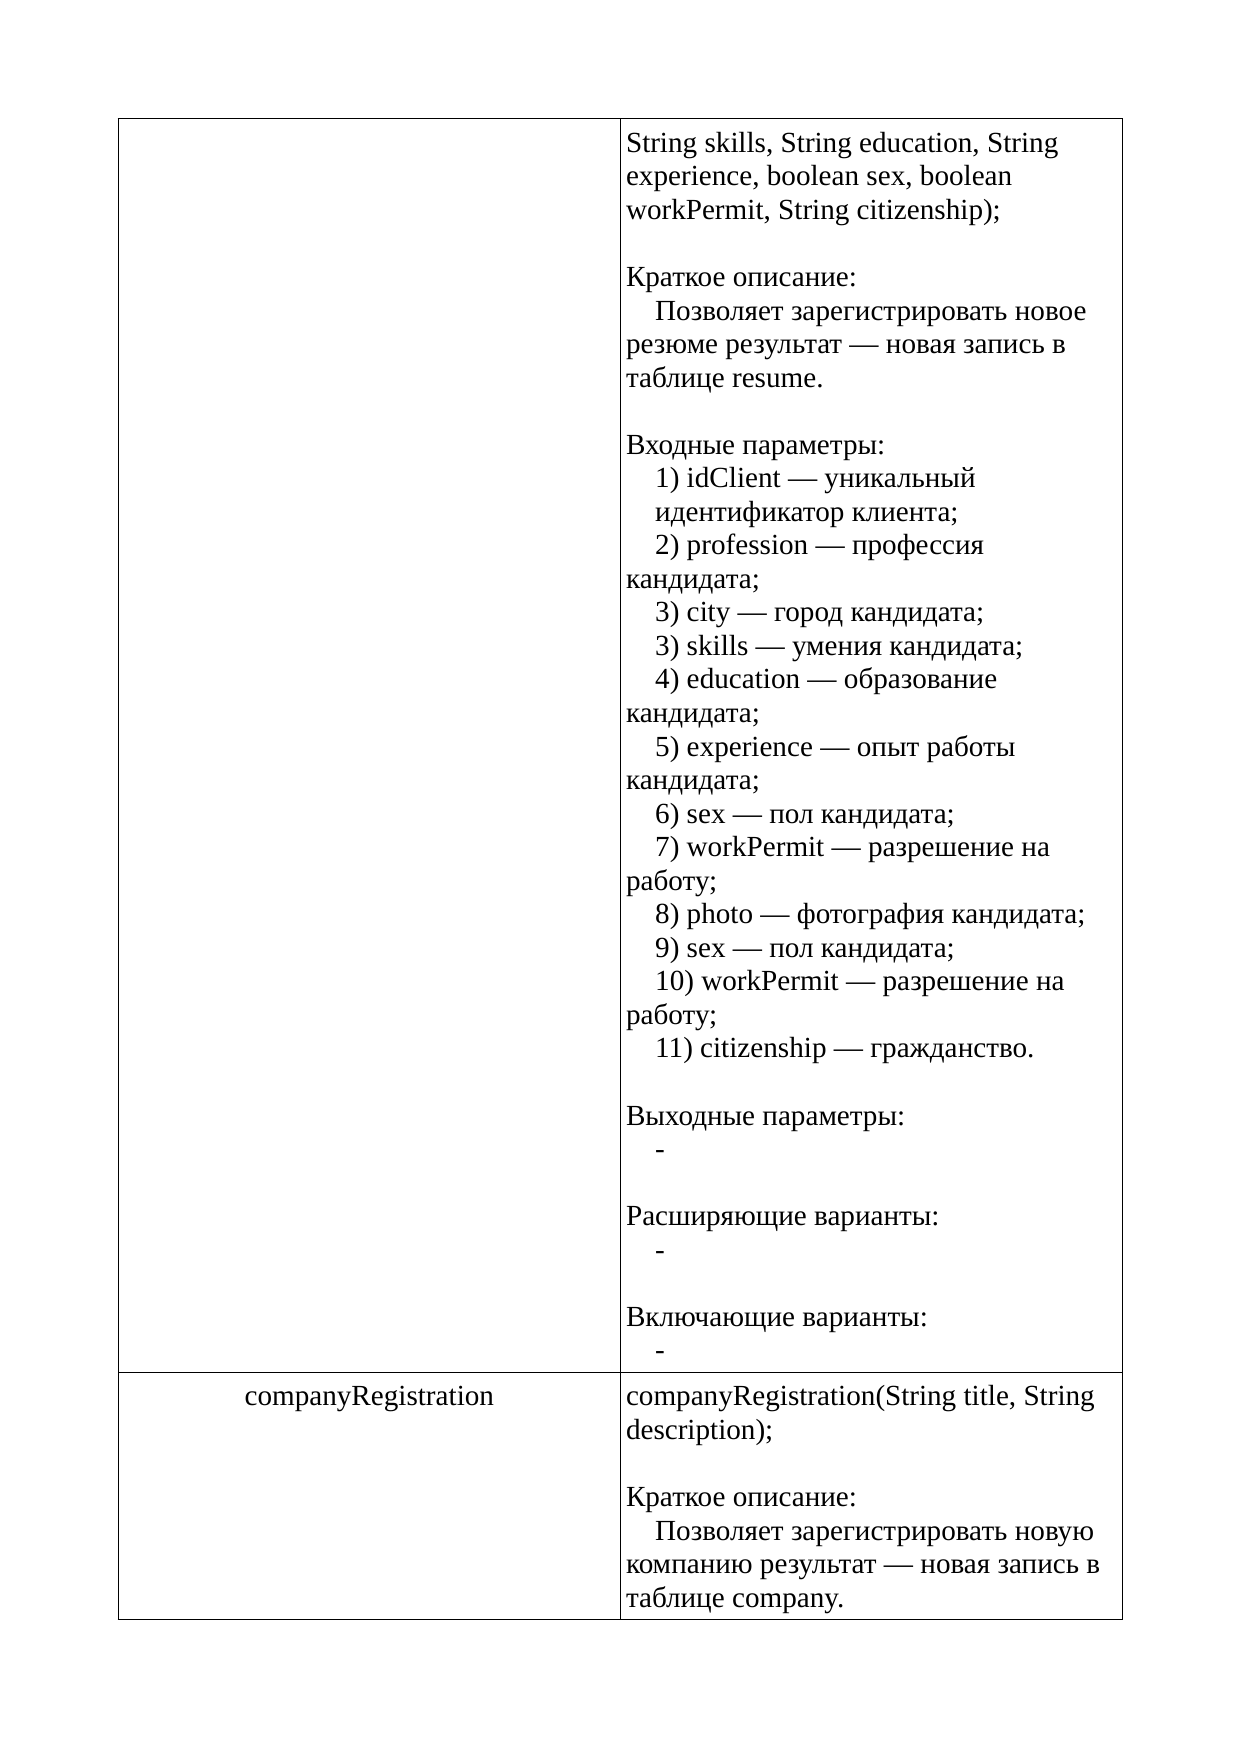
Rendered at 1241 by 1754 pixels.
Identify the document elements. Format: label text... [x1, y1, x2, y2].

table_cell [119, 119, 620, 1372]
table_cell companyRegistration [119, 1373, 620, 1619]
table_cell companyRegistration(String title, String description); Краткое описание: Позволяет зарегистрировать новую компанию результат — новая запись в таблице company. [621, 1373, 1122, 1619]
table_cell String skills, String education, String experience, boolean sex, boolean workPermit, String citizenship); Краткое описание: Позволяет зарегистрировать новое резюме результат — новая запись в таблице resume. Входные параметры: 1) idClient — уникальный идентификатор клиента; 2) profession — профессия кандидата; 3) city — город кандидата; 3) skills — умения кандидата; 4) education — образование кандидата; 5) experience — опыт работы кандидата; 6) sex — пол кандидата; 7) workPermit — разрешение на работу; 8) photo — фотография кандидата; 9) sex — пол кандидата; 10) workPermit — разрешение на работу; 11) citizenship — гражданство. Выходные параметры: - Расширяющие варианты: - Включающие варианты: - [621, 119, 1122, 1372]
